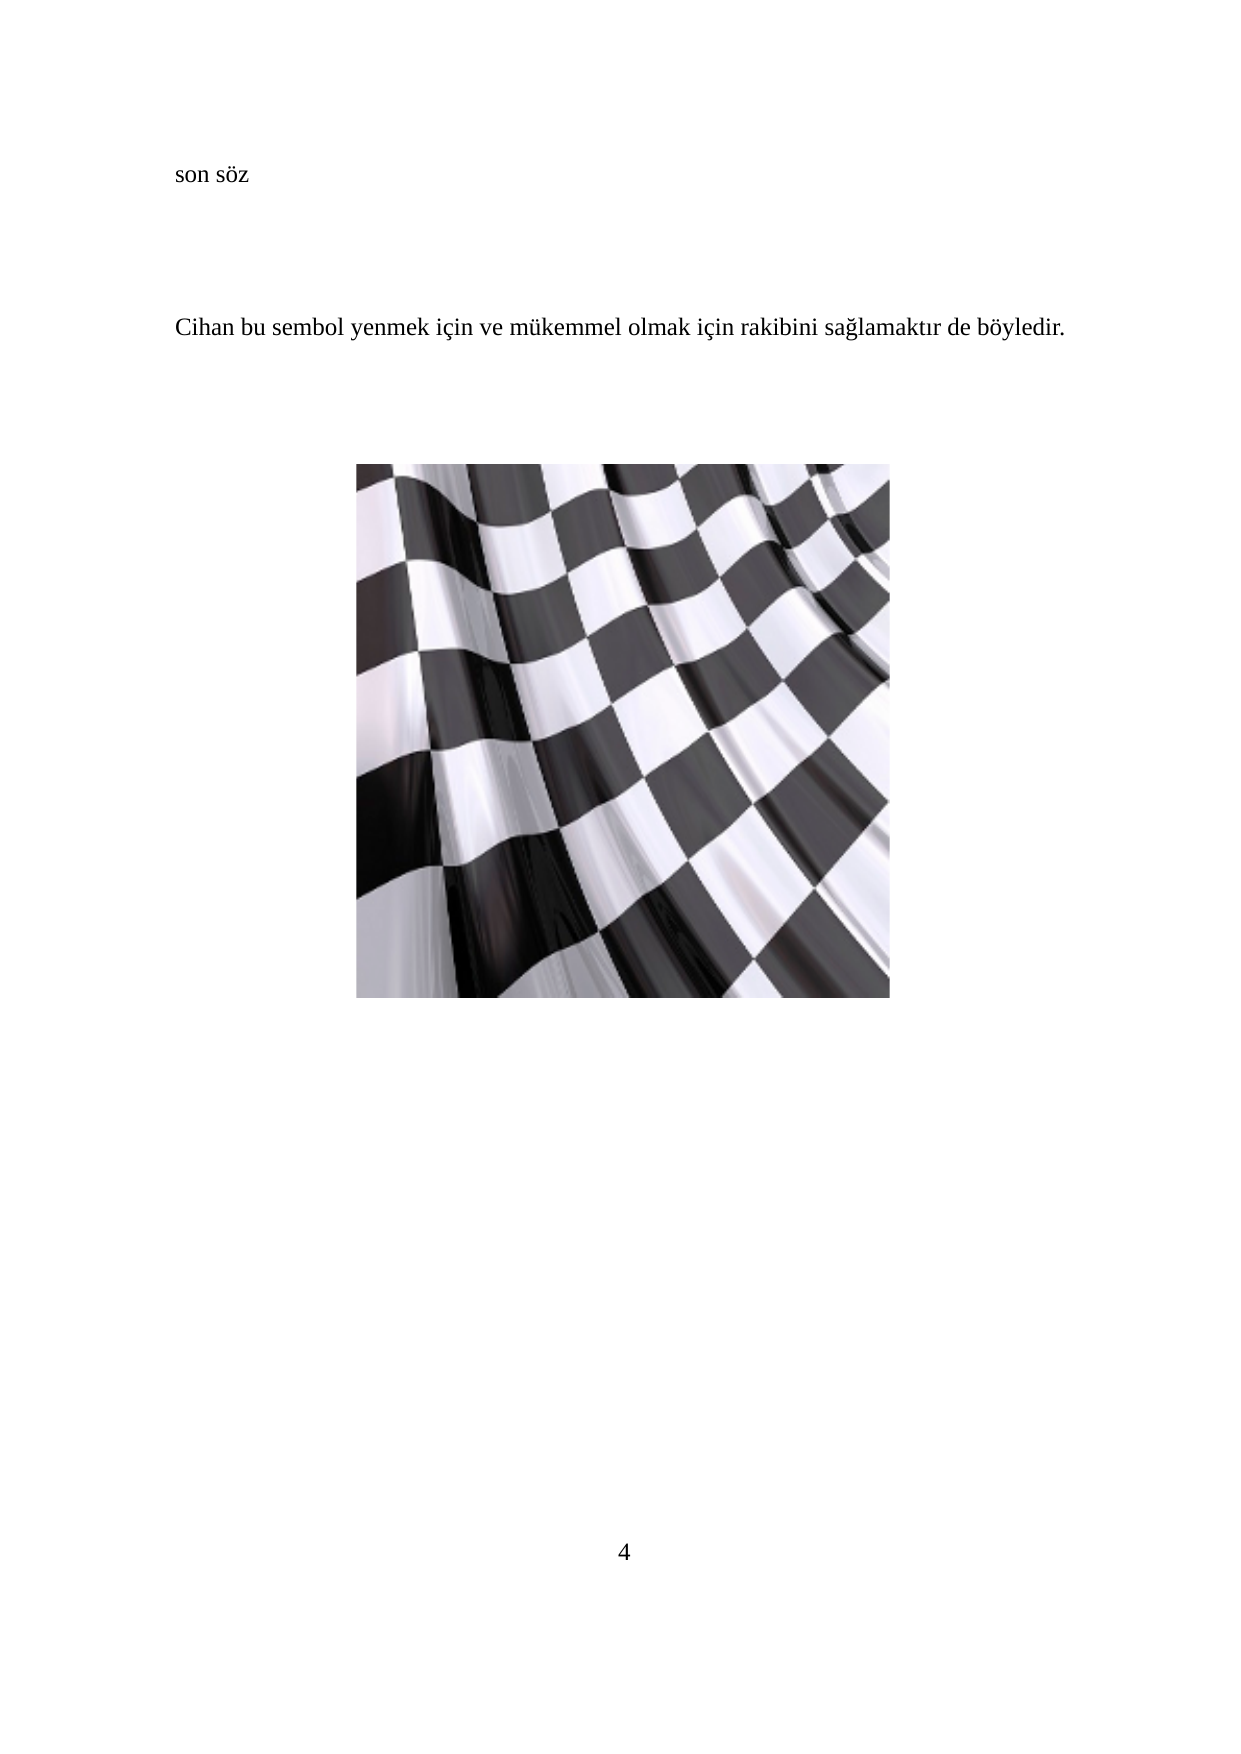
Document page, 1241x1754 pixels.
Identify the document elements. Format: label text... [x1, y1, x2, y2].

text son söz [175, 159, 1071, 188]
text 4 [175, 1537, 1071, 1566]
picture [356, 464, 890, 998]
text Cihan bu sembol yenmek için ve mükemmel olmak için rakibini sağlamaktır de böyledir. [175, 312, 1071, 341]
